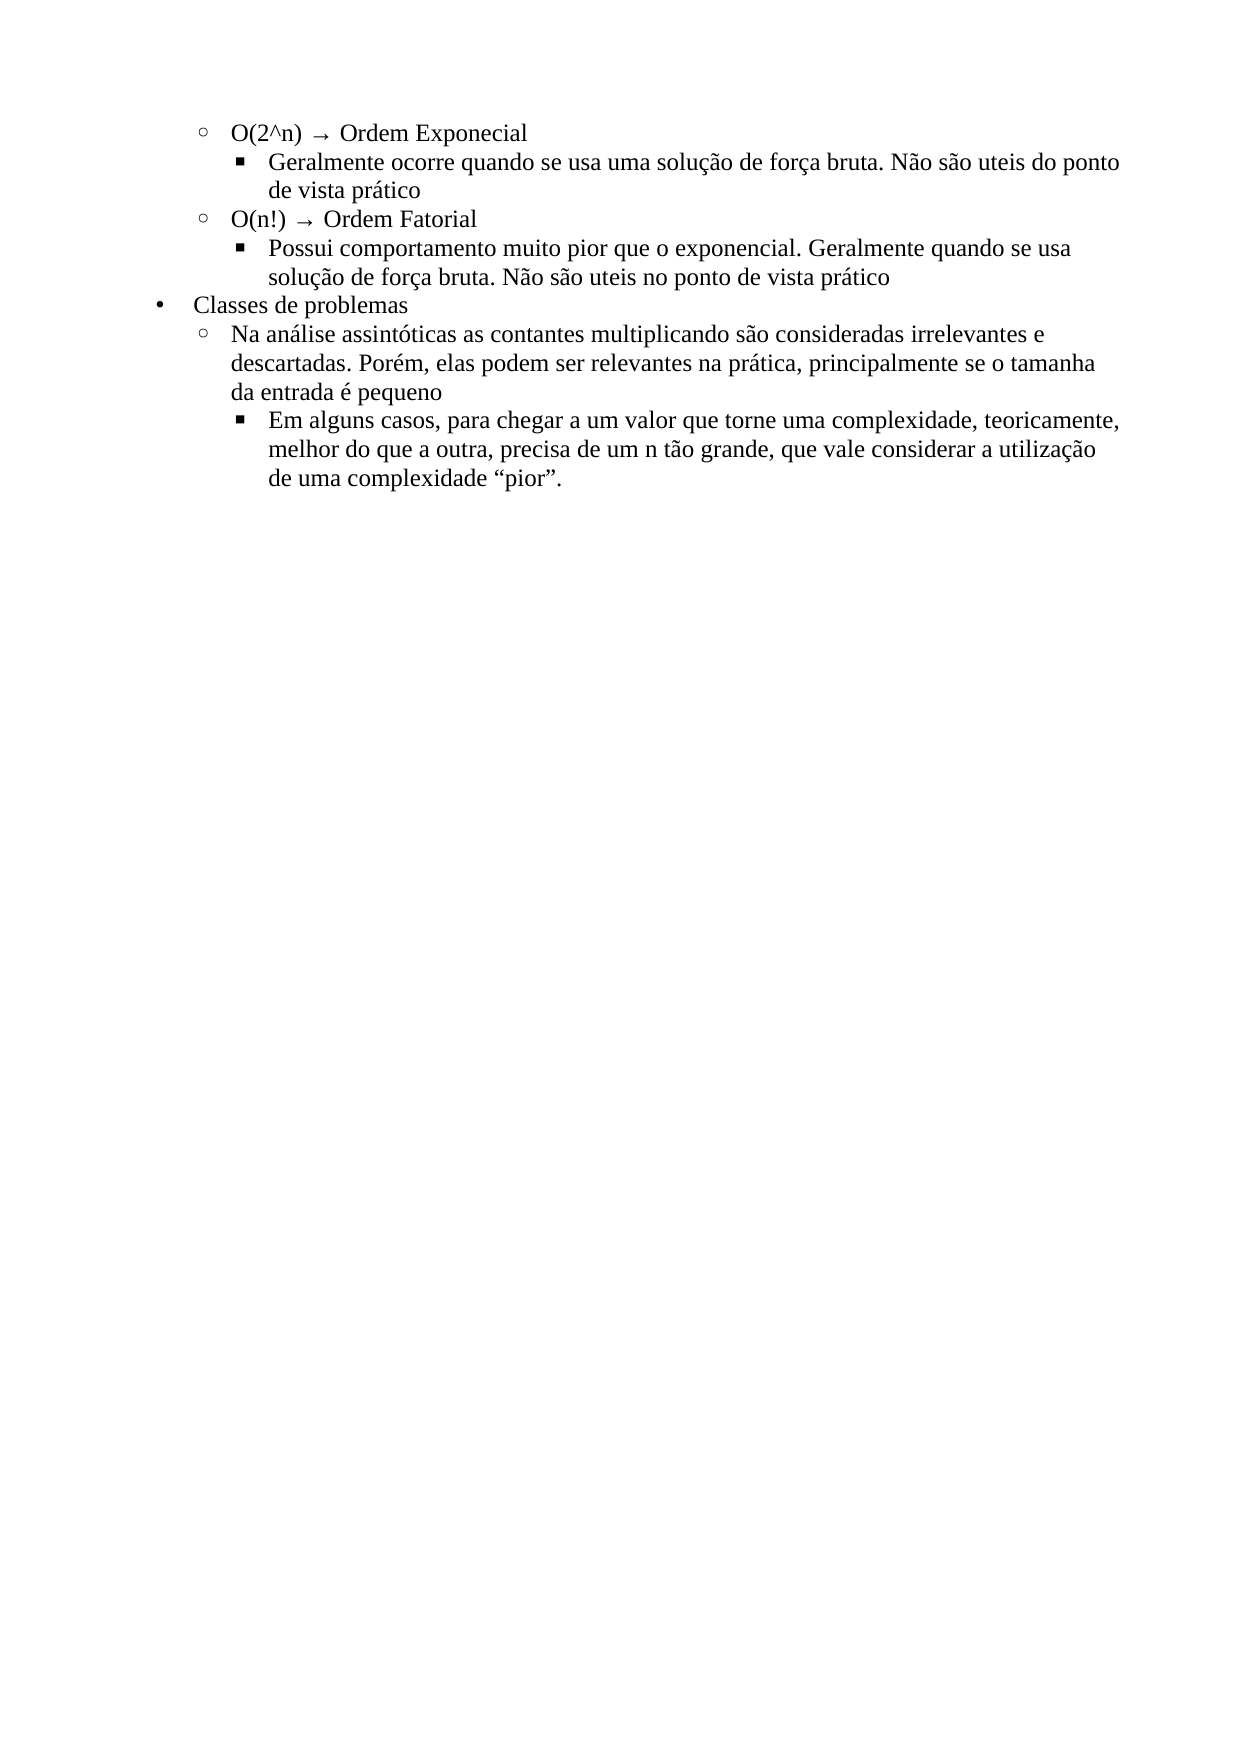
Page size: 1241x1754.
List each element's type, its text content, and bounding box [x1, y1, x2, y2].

list Na análise assintóticas as contantes multiplicando são consideradas irrelevantes e descartadas. Porém, elas podem ser relevantes na prática, principalmente se o tamanha da entrada é pequeno [193, 319, 1122, 406]
list Geralmente ocorre quando se usa uma solução de força bruta. Não são uteis do ponto de vista prático [231, 147, 1122, 204]
list O(n!) → Ordem Fatorial [193, 204, 1122, 233]
list Classes de problemas [156, 291, 1122, 319]
list Em alguns casos, para chegar a um valor que torne uma complexidade, teoricamente, melhor do que a outra, precisa de um n tão grande, que vale considerar a utilização de uma complexidade “pior”. [231, 406, 1122, 492]
list Possui comportamento muito pior que o exponencial. Geralmente quando se usa solução de força bruta. Não são uteis no ponto de vista prático [231, 233, 1122, 291]
list O(2^n) → Ordem Exponecial [193, 118, 1122, 147]
